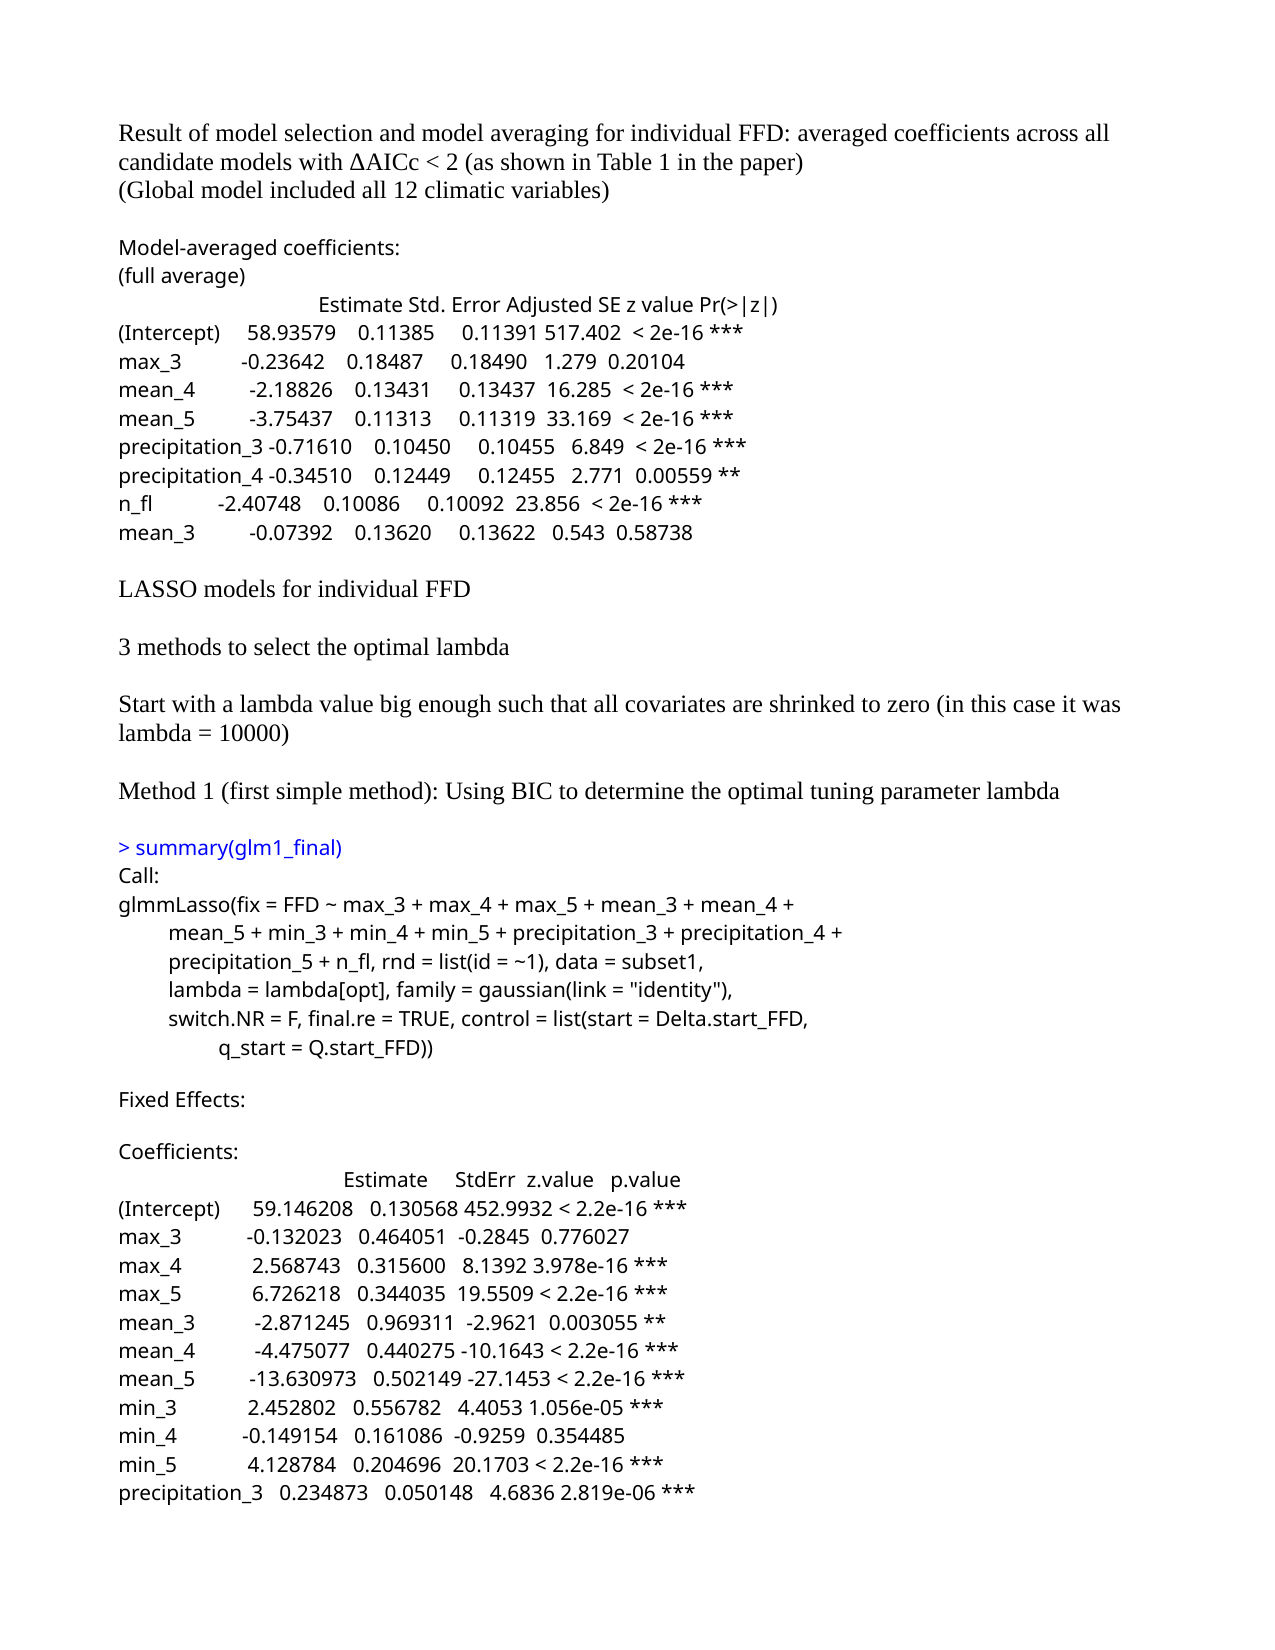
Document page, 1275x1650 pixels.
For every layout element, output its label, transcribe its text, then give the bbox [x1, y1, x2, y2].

text mean_5 + min_3 + min_4 + min_5 + precipitation_3 + precipitation_4 + [118, 918, 1157, 947]
text Method 1 (first simple method): Using BIC to determine the optimal tuning parameter lambda [118, 776, 1157, 804]
text q_start = Q.start_FFD)) [118, 1033, 1157, 1061]
text glmmLasso(fix = FFD ~ max_3 + max_4 + max_5 + mean_3 + mean_4 + [118, 890, 1157, 918]
text > summary(glm1_final) [118, 833, 1157, 862]
text precipitation_3 -0.71610 0.10450 0.10455 6.849 < 2e-16 *** [118, 432, 1157, 461]
text LASSO models for individual FFD [118, 574, 1157, 603]
text mean_3 -2.871245 0.969311 -2.9621 0.003055 ** [118, 1308, 1157, 1336]
text Call: [118, 862, 1157, 890]
text n_fl -2.40748 0.10086 0.10092 23.856 < 2e-16 *** [118, 489, 1157, 518]
text 3 methods to select the optimal lambda [118, 632, 1157, 661]
text (Global model included all 12 climatic variables) [118, 176, 1157, 204]
text Start with a lambda value big enough such that all covariates are shrinked to zero (in this case it was lambda = 10000) [118, 689, 1157, 747]
text max_4 2.568743 0.315600 8.1392 3.978e-16 *** [118, 1251, 1157, 1279]
text mean_5 -3.75437 0.11313 0.11319 33.169 < 2e-16 *** [118, 404, 1157, 432]
text min_4 -0.149154 0.161086 -0.9259 0.354485 [118, 1421, 1157, 1450]
text mean_3 -0.07392 0.13620 0.13622 0.543 0.58738 [118, 518, 1157, 546]
text switch.NR = F, final.re = TRUE, control = list(start = Delta.start_FFD, [118, 1004, 1157, 1033]
text max_3 -0.23642 0.18487 0.18490 1.279 0.20104 [118, 347, 1157, 375]
text Model-averaged coefficients: [118, 233, 1157, 262]
text precipitation_4 -0.34510 0.12449 0.12455 2.771 0.00559 ** [118, 461, 1157, 489]
text precipitation_3 0.234873 0.050148 4.6836 2.819e-06 *** [118, 1478, 1157, 1507]
text min_5 4.128784 0.204696 20.1703 < 2.2e-16 *** [118, 1450, 1157, 1478]
text Coefficients: [118, 1137, 1157, 1165]
text max_5 6.726218 0.344035 19.5509 < 2.2e-16 *** [118, 1279, 1157, 1308]
text Estimate Std. Error Adjusted SE z value Pr(>|z|) [118, 290, 1157, 318]
text precipitation_5 + n_fl, rnd = list(id = ~1), data = subset1, [118, 947, 1157, 976]
text (Intercept) 59.146208 0.130568 452.9932 < 2.2e-16 *** [118, 1194, 1157, 1222]
text max_3 -0.132023 0.464051 -0.2845 0.776027 [118, 1222, 1157, 1251]
text min_3 2.452802 0.556782 4.4053 1.056e-05 *** [118, 1393, 1157, 1421]
text mean_5 -13.630973 0.502149 -27.1453 < 2.2e-16 *** [118, 1364, 1157, 1393]
text Fixed Effects: [118, 1085, 1157, 1113]
text mean_4 -2.18826 0.13431 0.13437 16.285 < 2e-16 *** [118, 375, 1157, 404]
text Estimate StdErr z.value p.value [118, 1165, 1157, 1194]
text Result of model selection and model averaging for individual FFD: averaged coefficients across all candidate models with ΔAICc < 2 (as shown in Table 1 in the paper) [118, 118, 1157, 176]
text lambda = lambda[opt], family = gaussian(link = "identity"), [118, 976, 1157, 1004]
text (full average) [118, 262, 1157, 290]
text (Intercept) 58.93579 0.11385 0.11391 517.402 < 2e-16 *** [118, 318, 1157, 347]
text mean_4 -4.475077 0.440275 -10.1643 < 2.2e-16 *** [118, 1336, 1157, 1364]
